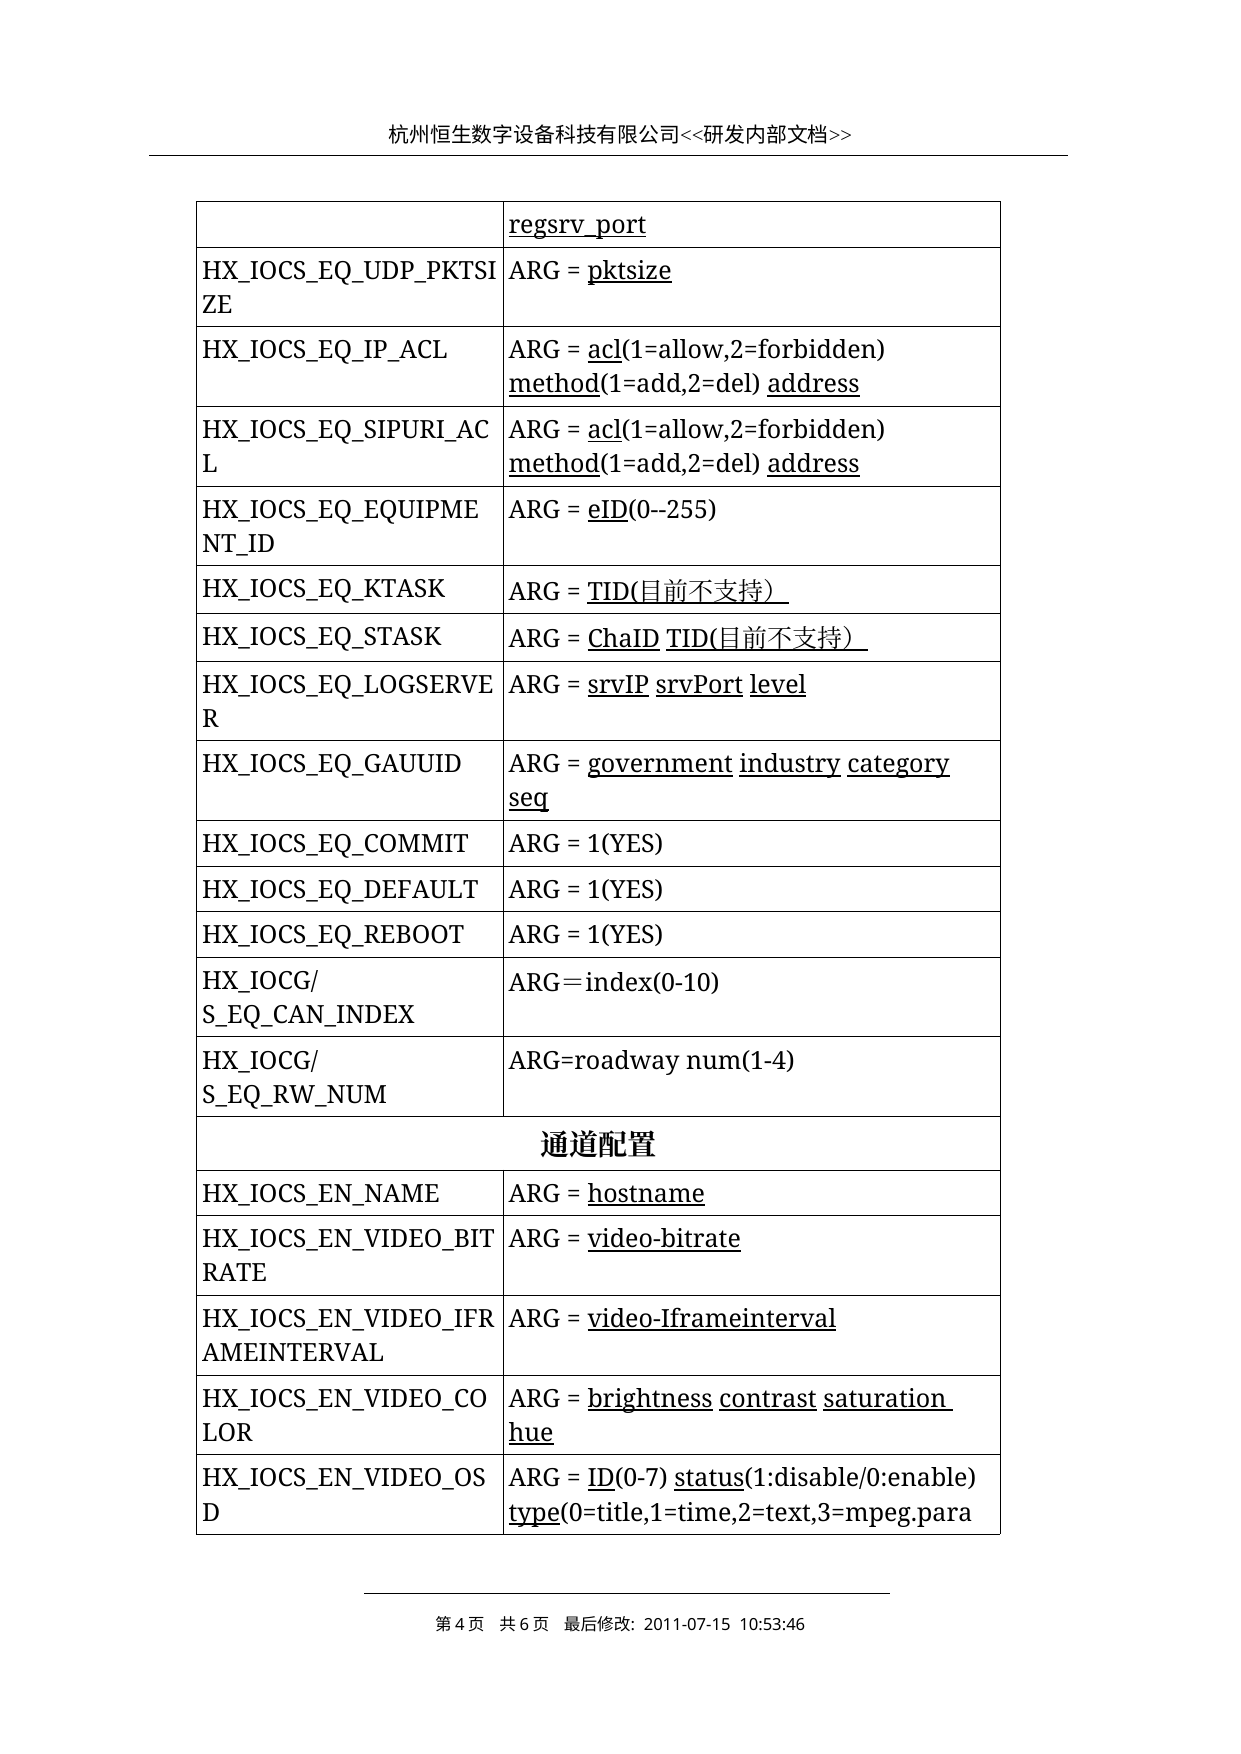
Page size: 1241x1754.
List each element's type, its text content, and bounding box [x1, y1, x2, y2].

table_cell HX_IOCS_EQ_COMMIT [197, 821, 503, 866]
table_cell [197, 202, 503, 247]
table_cell HX_IOCS_EQ_KTASK [197, 566, 503, 613]
table_cell HX_IOCS_EN_VIDEO_IFRAMEINTERVAL [197, 1296, 503, 1374]
table_cell HX_IOCS_EQ_GAUUID [197, 741, 503, 820]
table_cell regsrv_port [504, 202, 1000, 247]
table_cell HX_IOCS_EQ_SIPURI_ACL [197, 407, 503, 486]
table_cell ARG＝index(0-10) [504, 958, 1000, 1036]
table_cell ARG = ID(0-7) status(1:disable/0:enable) type(0=title,1=time,2=text,3=mpeg.para [504, 1455, 1000, 1534]
table_cell HX_IOCS_EQ_EQUIPMENT_ID [197, 487, 503, 565]
table_cell ARG = 1(YES) [504, 821, 1000, 866]
table_cell HX_IOCS_EN_VIDEO_COLOR [197, 1376, 503, 1454]
table_cell ARG = eID(0--255) [504, 487, 1000, 565]
table_cell HX_IOCS_EQ_IP_ACL [197, 327, 503, 406]
table_cell 通道配置 [197, 1117, 1000, 1169]
table_cell HX_IOCS_EN_VIDEO_BITRATE [197, 1216, 503, 1295]
table_cell HX_IOCS_EQ_DEFAULT [197, 867, 503, 911]
table_cell HX_IOCS_EN_NAME [197, 1171, 503, 1215]
table_cell HX_IOCS_EN_VIDEO_OSD [197, 1455, 503, 1534]
table_cell ARG = hostname [504, 1171, 1000, 1215]
table_cell ARG = acl(1=allow,2=forbidden) method(1=add,2=del) address [504, 407, 1000, 486]
table_cell ARG = acl(1=allow,2=forbidden) method(1=add,2=del) address [504, 327, 1000, 406]
table_cell ARG = video-bitrate [504, 1216, 1000, 1295]
table_cell ARG=roadway num(1-4) [504, 1037, 1000, 1116]
table_cell HX_IOCS_EQ_STASK [197, 614, 503, 661]
table_cell ARG = 1(YES) [504, 867, 1000, 911]
table_cell HX_IOCS_EQ_REBOOT [197, 912, 503, 957]
table_cell HX_IOCG/S_EQ_RW_NUM [197, 1037, 503, 1116]
table_cell HX_IOCG/S_EQ_CAN_INDEX [197, 958, 503, 1036]
table_cell ARG = TID(目前不支持） [504, 566, 1000, 613]
table_cell ARG = video-Iframeinterval [504, 1296, 1000, 1374]
table_cell ARG = ChaID TID(目前不支持） [504, 614, 1000, 661]
table_cell HX_IOCS_EQ_LOGSERVER [197, 662, 503, 740]
table_cell ARG = srvIP srvPort level [504, 662, 1000, 740]
table_cell HX_IOCS_EQ_UDP_PKTSIZE [197, 248, 503, 326]
table_cell ARG = pktsize [504, 248, 1000, 326]
table_cell ARG = government industry category seq [504, 741, 1000, 820]
table_cell ARG = brightness contrast saturation hue [504, 1376, 1000, 1454]
table_cell ARG = 1(YES) [504, 912, 1000, 957]
